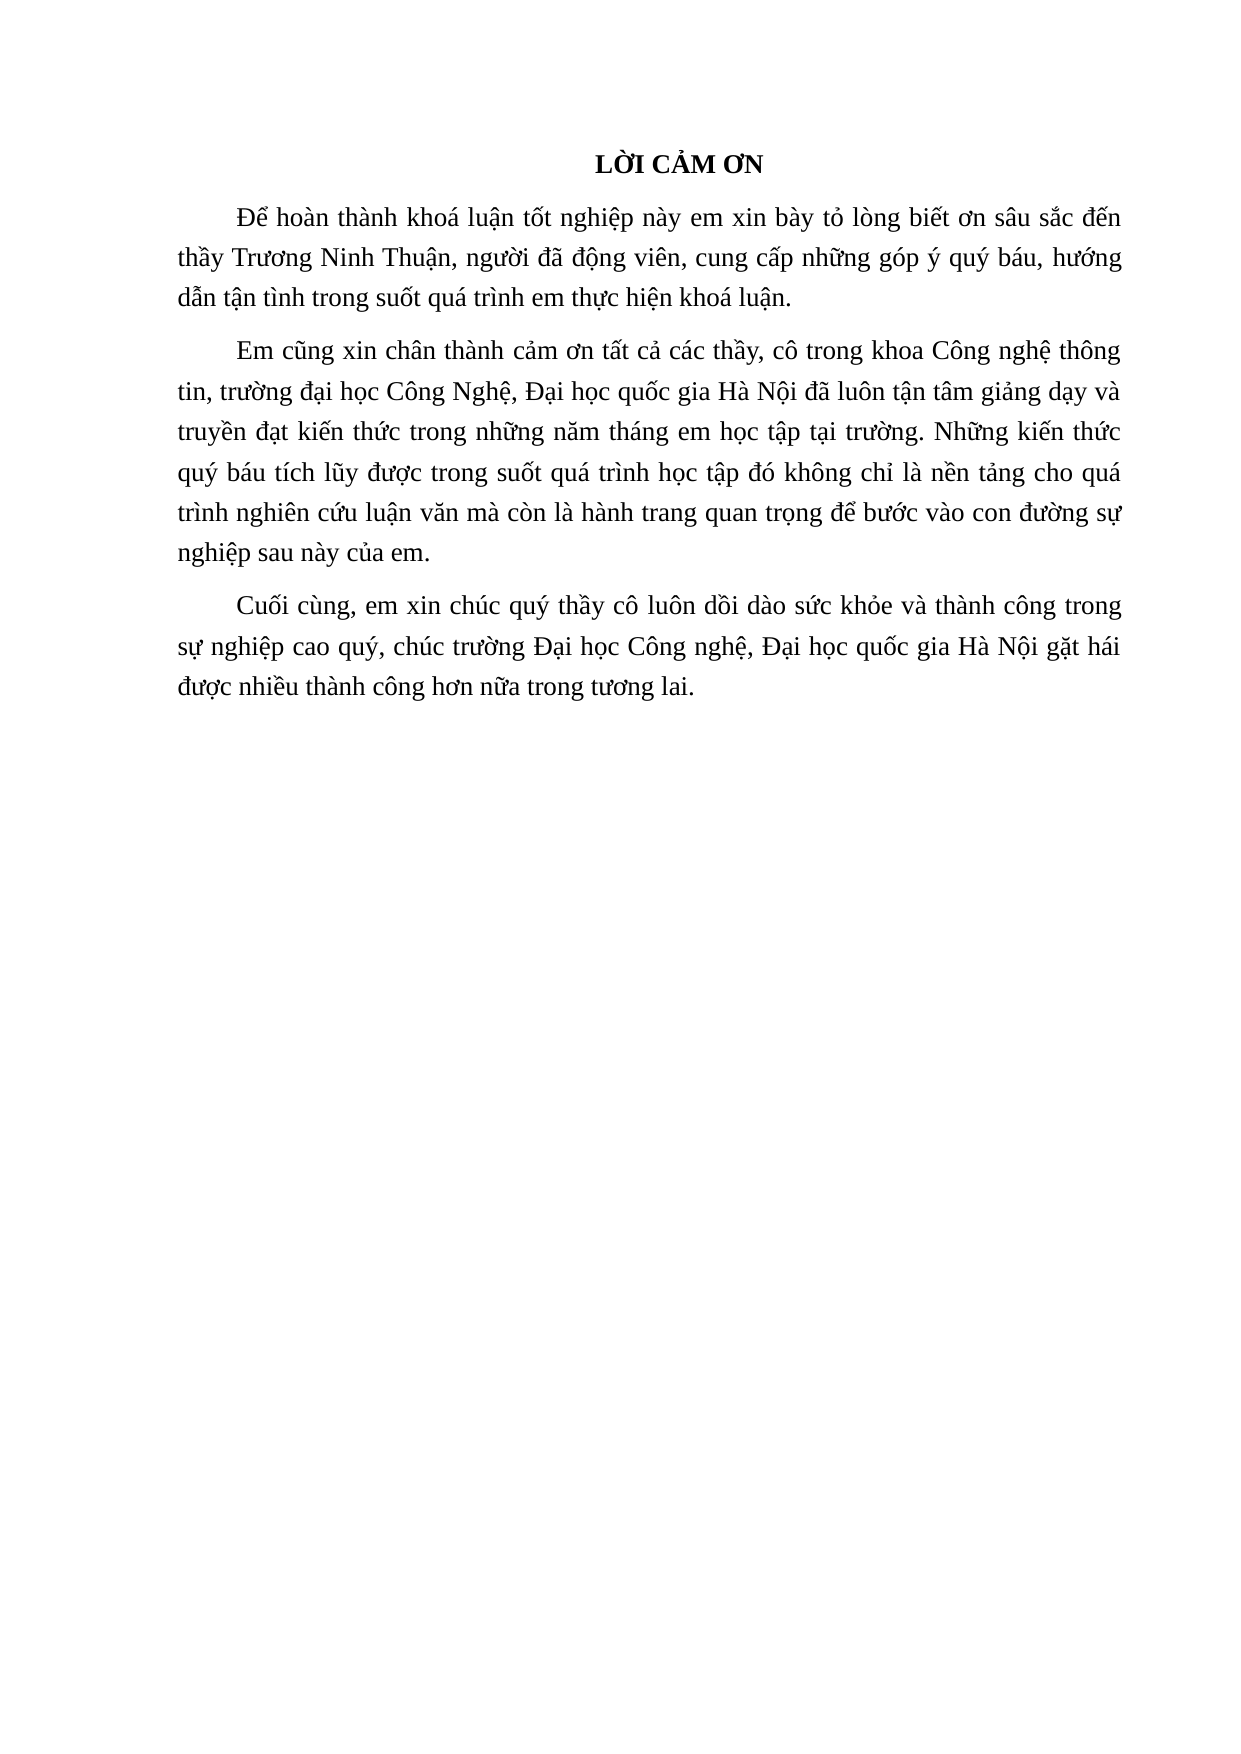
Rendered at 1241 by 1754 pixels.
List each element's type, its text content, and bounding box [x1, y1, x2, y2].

text Để hoàn thành khoá luận tốt nghiệp này em xin bày tỏ lòng biết ơn sâu sắc đến thầy Trương Ninh Thuận, người đã động viên, cung cấp những góp ý quý báu, hướng dẫn tận tình trong suốt quá trình em thực hiện khoá luận. [177, 201, 1122, 313]
text Em cũng xin chân thành cảm ơn tất cả các thầy, cô trong khoa Công nghệ thông tin, trường đại học Công Nghệ, Đại học quốc gia Hà Nội đã luôn tận tâm giảng dạy và truyền đạt kiến thức trong những năm tháng em học tập tại trường. Những kiến thức quý báu tích lũy được trong suốt quá trình học tập đó không chỉ là nền tảng cho quá trình nghiên cứu luận văn mà còn là hành trang quan trọng để bước vào con đường sự nghiệp sau này của em. [177, 334, 1122, 568]
text Cuối cùng, em xin chúc quý thầy cô luôn dồi dào sức khỏe và thành công trong sự nghiệp cao quý, chúc trường Đại học Công nghệ, Đại học quốc gia Hà Nội gặt hái được nhiều thành công hơn nữa trong tương lai. [177, 589, 1122, 701]
subtitle LỜI CẢM ƠN [177, 148, 1122, 179]
